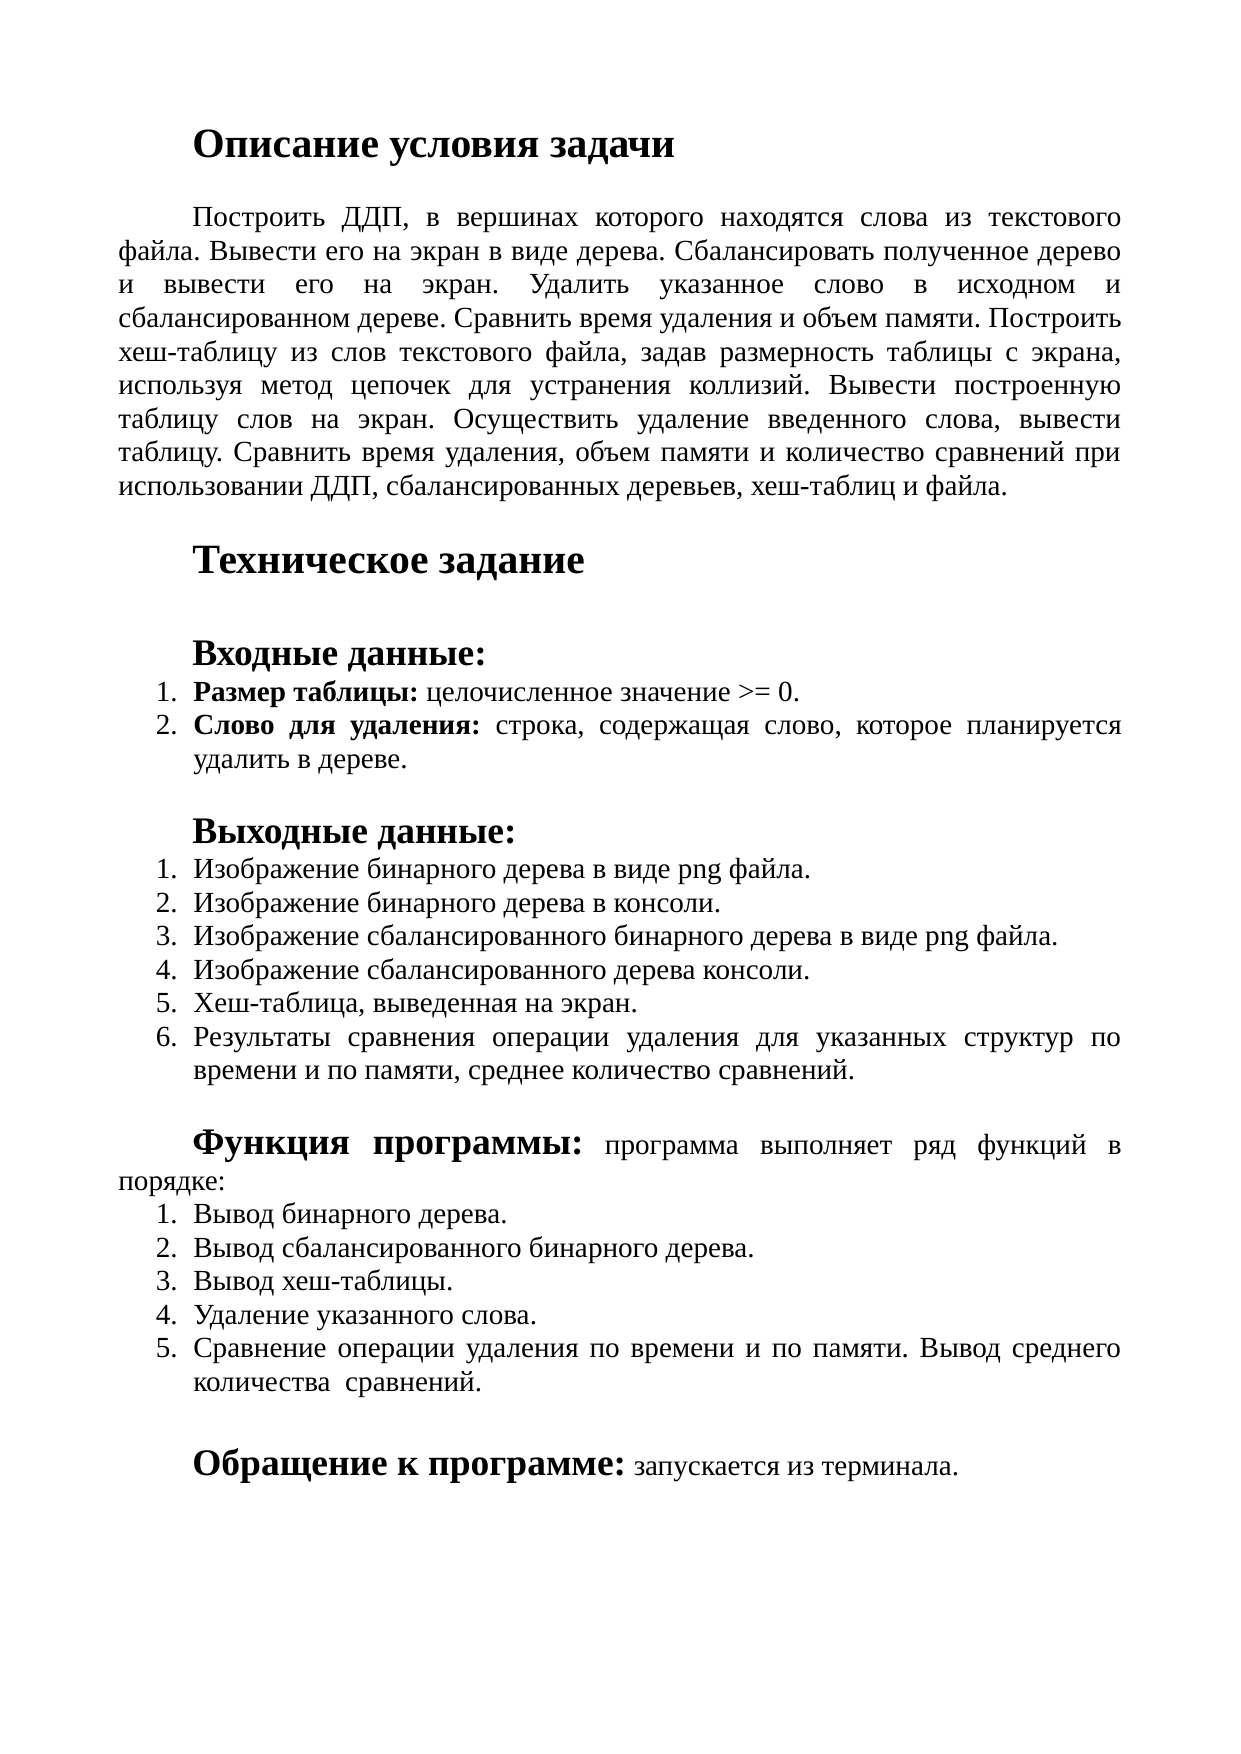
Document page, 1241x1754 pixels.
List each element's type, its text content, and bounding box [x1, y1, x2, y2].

text Функция программы: программа выполняет ряд функций в порядке: [118, 1119, 1122, 1196]
list Результаты сравнения операции удаления для указанных структур по времени и по памяти, среднее количество сравнений. [156, 1019, 1122, 1086]
list Изображение бинарного дерева в виде png файла. [156, 851, 1122, 885]
list Слово для удаления: строка, содержащая слово, которое планируется удалить в дереве. [156, 707, 1122, 774]
text Обращение к программе: запускается из терминала. [118, 1441, 1122, 1484]
list Вывод хеш-таблицы. [156, 1263, 1122, 1297]
list Сравнение операции удаления по времени и по памяти. Вывод среднего количества сравнений. [156, 1330, 1122, 1397]
text Выходные данные: [118, 808, 1122, 851]
list Изображение сбалансированного бинарного дерева в виде png файла. [156, 918, 1122, 952]
text Описание условия задачи [118, 118, 1122, 166]
list Изображение сбалансированного дерева консоли. [156, 952, 1122, 985]
list Вывод сбалансированного бинарного дерева. [156, 1230, 1122, 1263]
list Вывод бинарного дерева. [156, 1196, 1122, 1230]
text Техническое задание [118, 535, 1122, 583]
list Удаление указанного слова. [156, 1297, 1122, 1330]
text Входные данные: [118, 631, 1122, 674]
list Изображение бинарного дерева в консоли. [156, 885, 1122, 918]
text Построить ДДП, в вершинах которого находятся слова из текстового файла. Вывести его на экран в виде дерева. Сбалансировать полученное дерево и вывести его на экран. Удалить указанное слово в исходном и сбалансированном дереве. Сравнить время удаления и объем памяти. Построить хеш-таблицу из слов текстового файла, задав размерность таблицы с экрана, используя метод цепочек для устранения коллизий. Вывести построенную таблицу слов на экран. Осуществить удаление введенного слова, вывести таблицу. Сравнить время удаления, объем памяти и количество сравнений при использовании ДДП, сбалансированных деревьев, хеш-таблиц и файла. [118, 166, 1122, 501]
list Хеш-таблица, выведенная на экран. [156, 985, 1122, 1019]
list Размер таблицы: целочисленное значение >= 0. [156, 674, 1122, 707]
